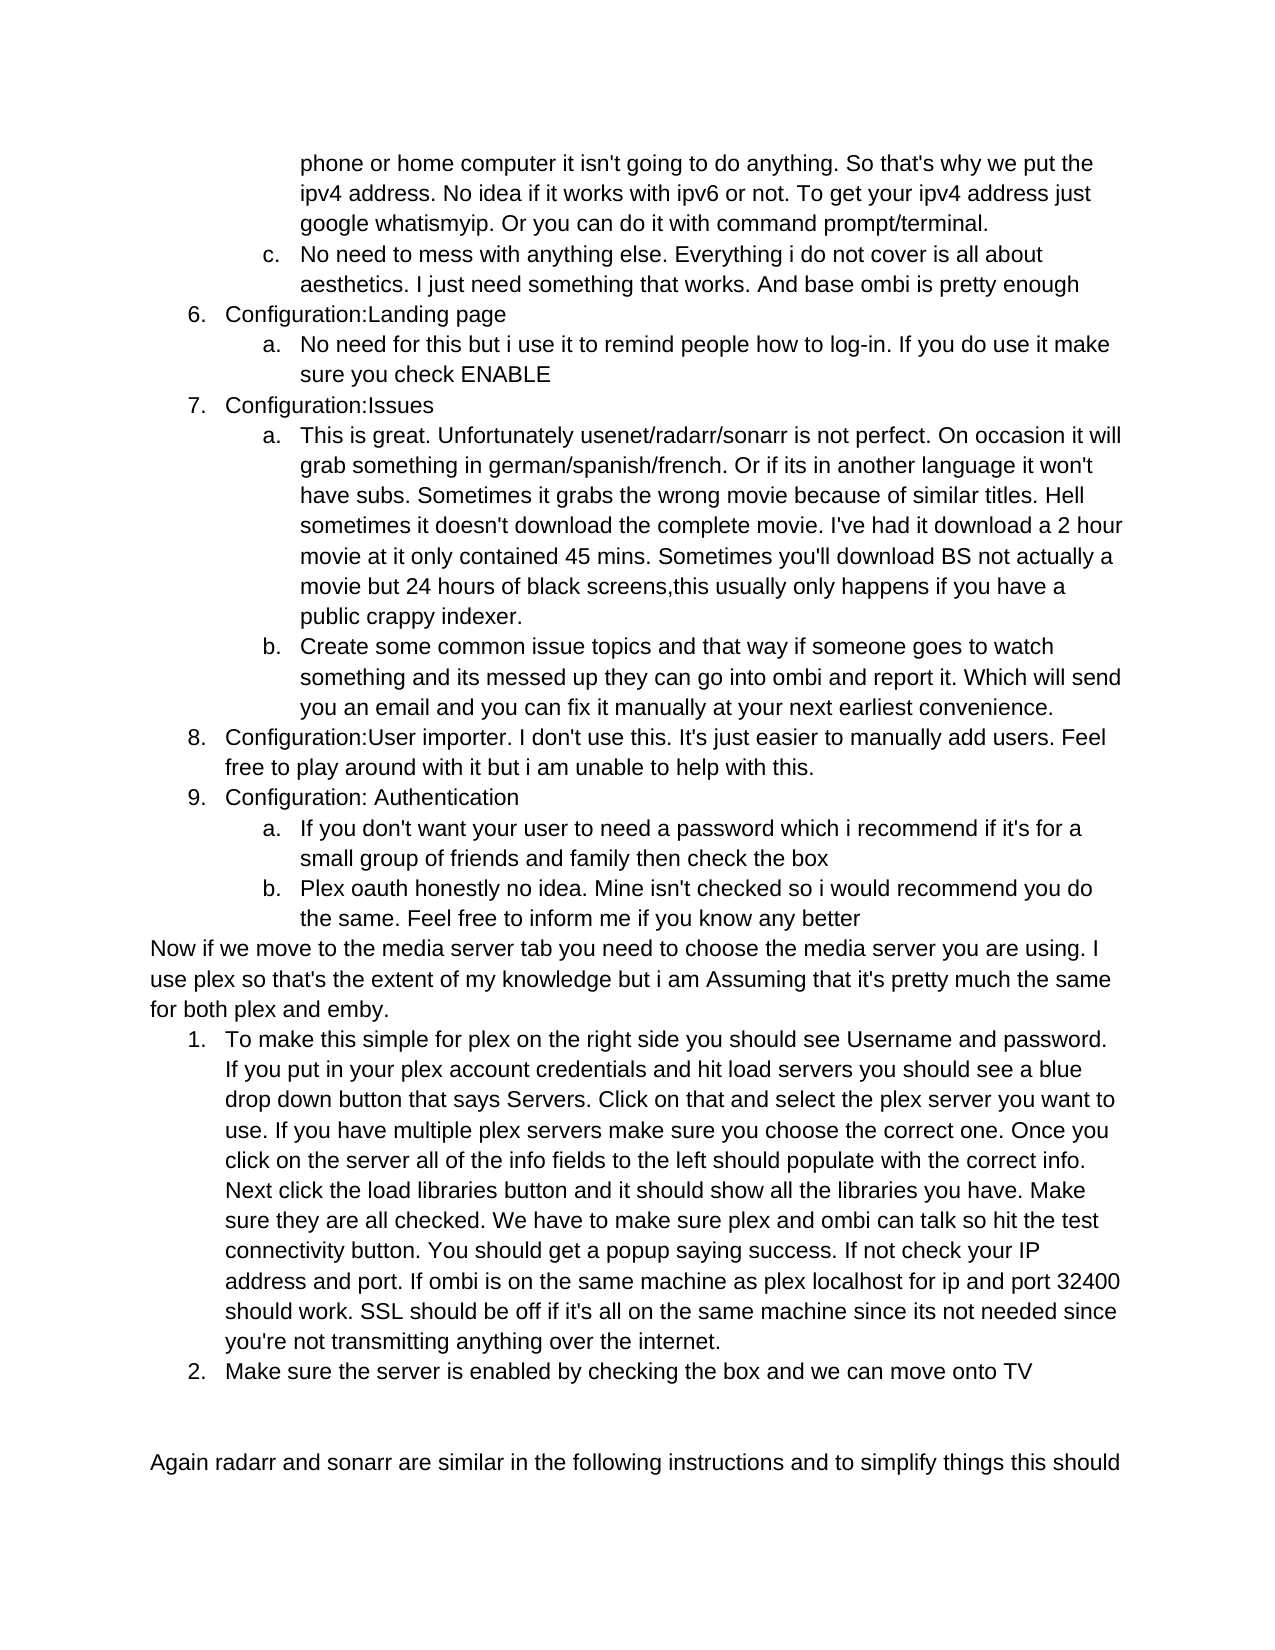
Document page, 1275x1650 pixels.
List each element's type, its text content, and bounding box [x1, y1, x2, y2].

list Create some common issue topics and that way if someone goes to watch something and its messed up they can go into ombi and report it. Which will send you an email and you can fix it manually at your next earliest convenience. [262, 633, 1125, 720]
text Now if we move to the media server tab you need to choose the media server you are using. I use plex so that's the extent of my knowledge but i am Assuming that it's pretty much the same for both plex and emby. [150, 935, 1125, 1022]
list Configuration:User importer. I don't use this. It's just easier to manually add users. Feel free to play around with it but i am unable to help with this. [187, 724, 1125, 781]
list phone or home computer it isn't going to do anything. So that's why we put the ipv4 address. No idea if it works with ipv6 or not. To get your ipv4 address just google whatismyip. Or you can do it with command prompt/terminal. [262, 150, 1125, 237]
list To make this simple for plex on the right side you should see Username and password. If you put in your plex account credentials and hit load servers you should see a blue drop down button that says Servers. Click on that and select the plex server you want to use. If you have multiple plex servers make sure you choose the correct one. Once you click on the server all of the info fields to the left should populate with the correct info. Next click the load libraries button and it should show all the libraries you have. Make sure they are all checked. We have to make sure plex and ombi can talk so hit the test connectivity button. You should get a popup saying success. If not check your IP address and port. If ombi is on the same machine as plex localhost for ip and port 32400 should work. SSL should be off if it's all on the same machine since its not needed since you're not transmitting anything over the internet. [187, 1026, 1125, 1354]
list No need for this but i use it to remind people how to log-in. If you do use it make sure you check ENABLE [262, 331, 1125, 388]
list This is great. Unfortunately usenet/radarr/sonarr is not perfect. On occasion it will grab something in german/spanish/french. Or if its in another language it won't have subs. Sometimes it grabs the wrong movie because of similar titles. Hell sometimes it doesn't download the complete movie. I've had it download a 2 hour movie at it only contained 45 mins. Sometimes you'll download BS not actually a movie but 24 hours of black screens,this usually only happens if you have a public crappy indexer. [262, 422, 1125, 629]
list Configuration:Issues [187, 392, 1125, 418]
list Plex oauth honestly no idea. Mine isn't checked so i would recommend you do the same. Feel free to inform me if you know any better [262, 875, 1125, 932]
list Configuration: Authentication [187, 784, 1125, 811]
list No need to mess with anything else. Everything i do not cover is all about aesthetics. I just need something that works. And base ombi is pretty enough [262, 241, 1125, 297]
list If you don't want your user to need a password which i recommend if it's for a small group of friends and family then check the box [262, 814, 1125, 871]
text Again radarr and sonarr are similar in the following instructions and to simplify things this should [150, 1449, 1125, 1475]
list Make sure the server is enabled by checking the box and we can move onto TV [187, 1358, 1125, 1385]
list Configuration:Landing page [187, 301, 1125, 327]
